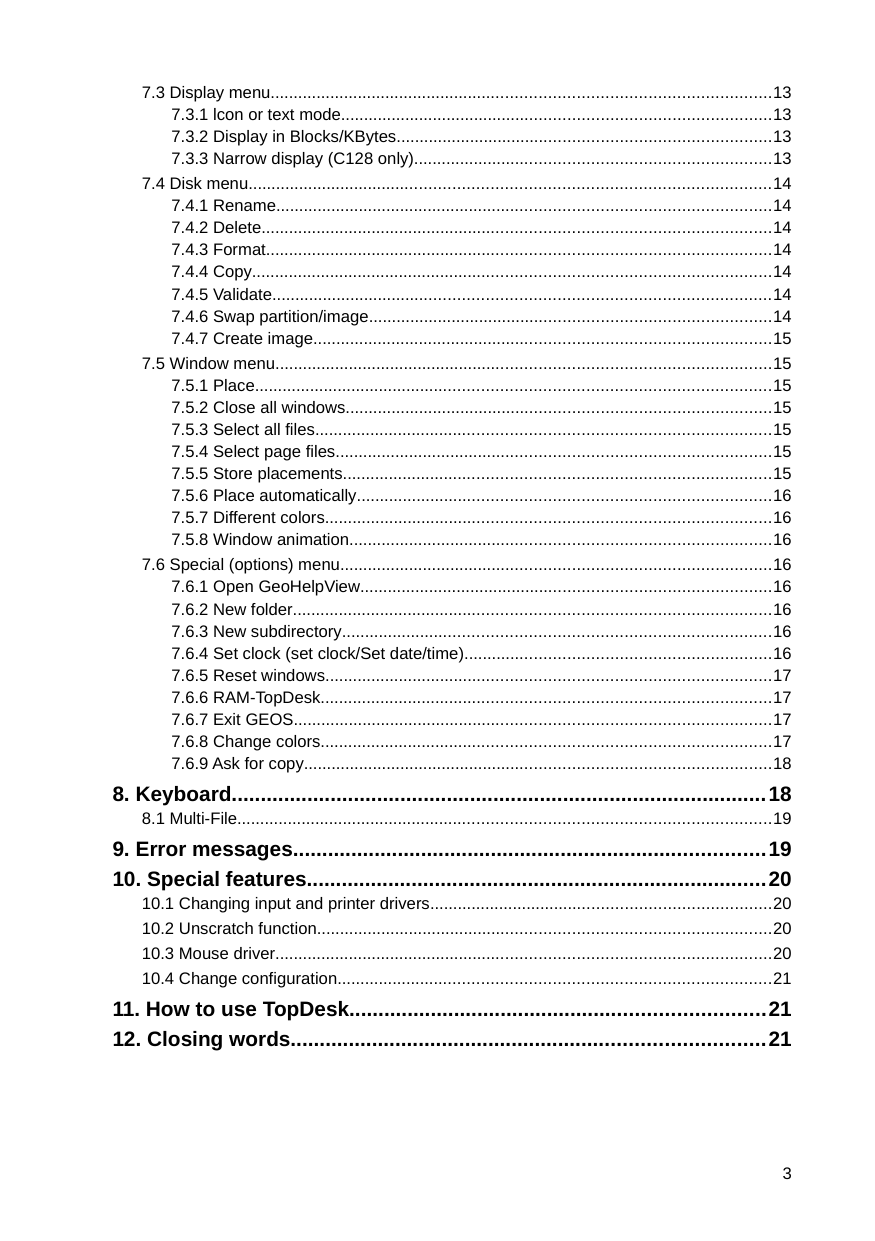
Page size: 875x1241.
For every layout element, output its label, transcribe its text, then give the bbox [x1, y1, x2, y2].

text 10.2 Unscratch function 20 [142, 919, 791, 938]
text 7.3 Display menu 13 [142, 83, 791, 102]
text 7.3.3 Narrow display (C128 only) 13 [171, 149, 791, 168]
text 7.6.5 Reset windows 17 [171, 666, 791, 685]
text 7.3.1 lcon or text mode 13 [171, 105, 791, 124]
text 7.6.3 New subdirectory 16 [171, 621, 791, 641]
text 10.4 Change configuration 21 [142, 969, 791, 988]
text 10. Special features 20 [112, 867, 791, 891]
text 7.5.2 Close all windows 15 [171, 398, 791, 417]
text 10.1 Changing input and printer drivers 20 [142, 894, 791, 913]
text 8. Keyboard 18 [112, 782, 791, 806]
text 7.4.6 Swap partition/image 14 [171, 306, 791, 326]
text 7.5.3 Select all files 15 [171, 420, 791, 439]
text 7.5.5 Store placements 15 [171, 464, 791, 483]
text 7.5.4 Select page files 15 [171, 442, 791, 461]
text 7.5.1 Place 15 [171, 376, 791, 395]
text 7.5.8 Window animation 16 [171, 530, 791, 549]
text 7.3.2 Display in Blocks/KBytes 13 [171, 127, 791, 146]
text 7.4.2 Delete 14 [171, 218, 791, 237]
text 7.6.4 Set clock (set clock/Set date/time) 16 [171, 643, 791, 663]
text 7.5.7 Different colors 16 [171, 508, 791, 527]
text 11. How to use TopDesk 21 [112, 997, 791, 1021]
text 7.5.6 Place automatically 16 [171, 486, 791, 505]
text 7.6.1 Open GeoHelpView 16 [171, 577, 791, 596]
text 7.4.5 Validate 14 [171, 284, 791, 303]
text 8.1 Multi-File 19 [142, 809, 791, 828]
text 7.4.4 Copy 14 [171, 262, 791, 281]
text 7.6.6 RAM-TopDesk 17 [171, 688, 791, 707]
text 7.4 Disk menu 14 [142, 174, 791, 193]
text 7.6 Special (options) menu 16 [142, 555, 791, 574]
text 7.6.2 New folder 16 [171, 599, 791, 618]
text 7.6.9 Ask for copy 18 [171, 754, 791, 773]
text 9. Error messages 19 [112, 837, 791, 861]
text 12. Closing words 21 [112, 1027, 791, 1051]
text 7.6.8 Change colors 17 [171, 732, 791, 751]
text 7.5 Window menu 15 [142, 353, 791, 373]
text 7.4.3 Format 14 [171, 240, 791, 259]
text 7.4.7 Create image 15 [171, 328, 791, 348]
text 7.4.1 Rename 14 [171, 196, 791, 215]
text 7.6.7 Exit GEOS 17 [171, 710, 791, 729]
text 10.3 Mouse driver 20 [142, 944, 791, 963]
